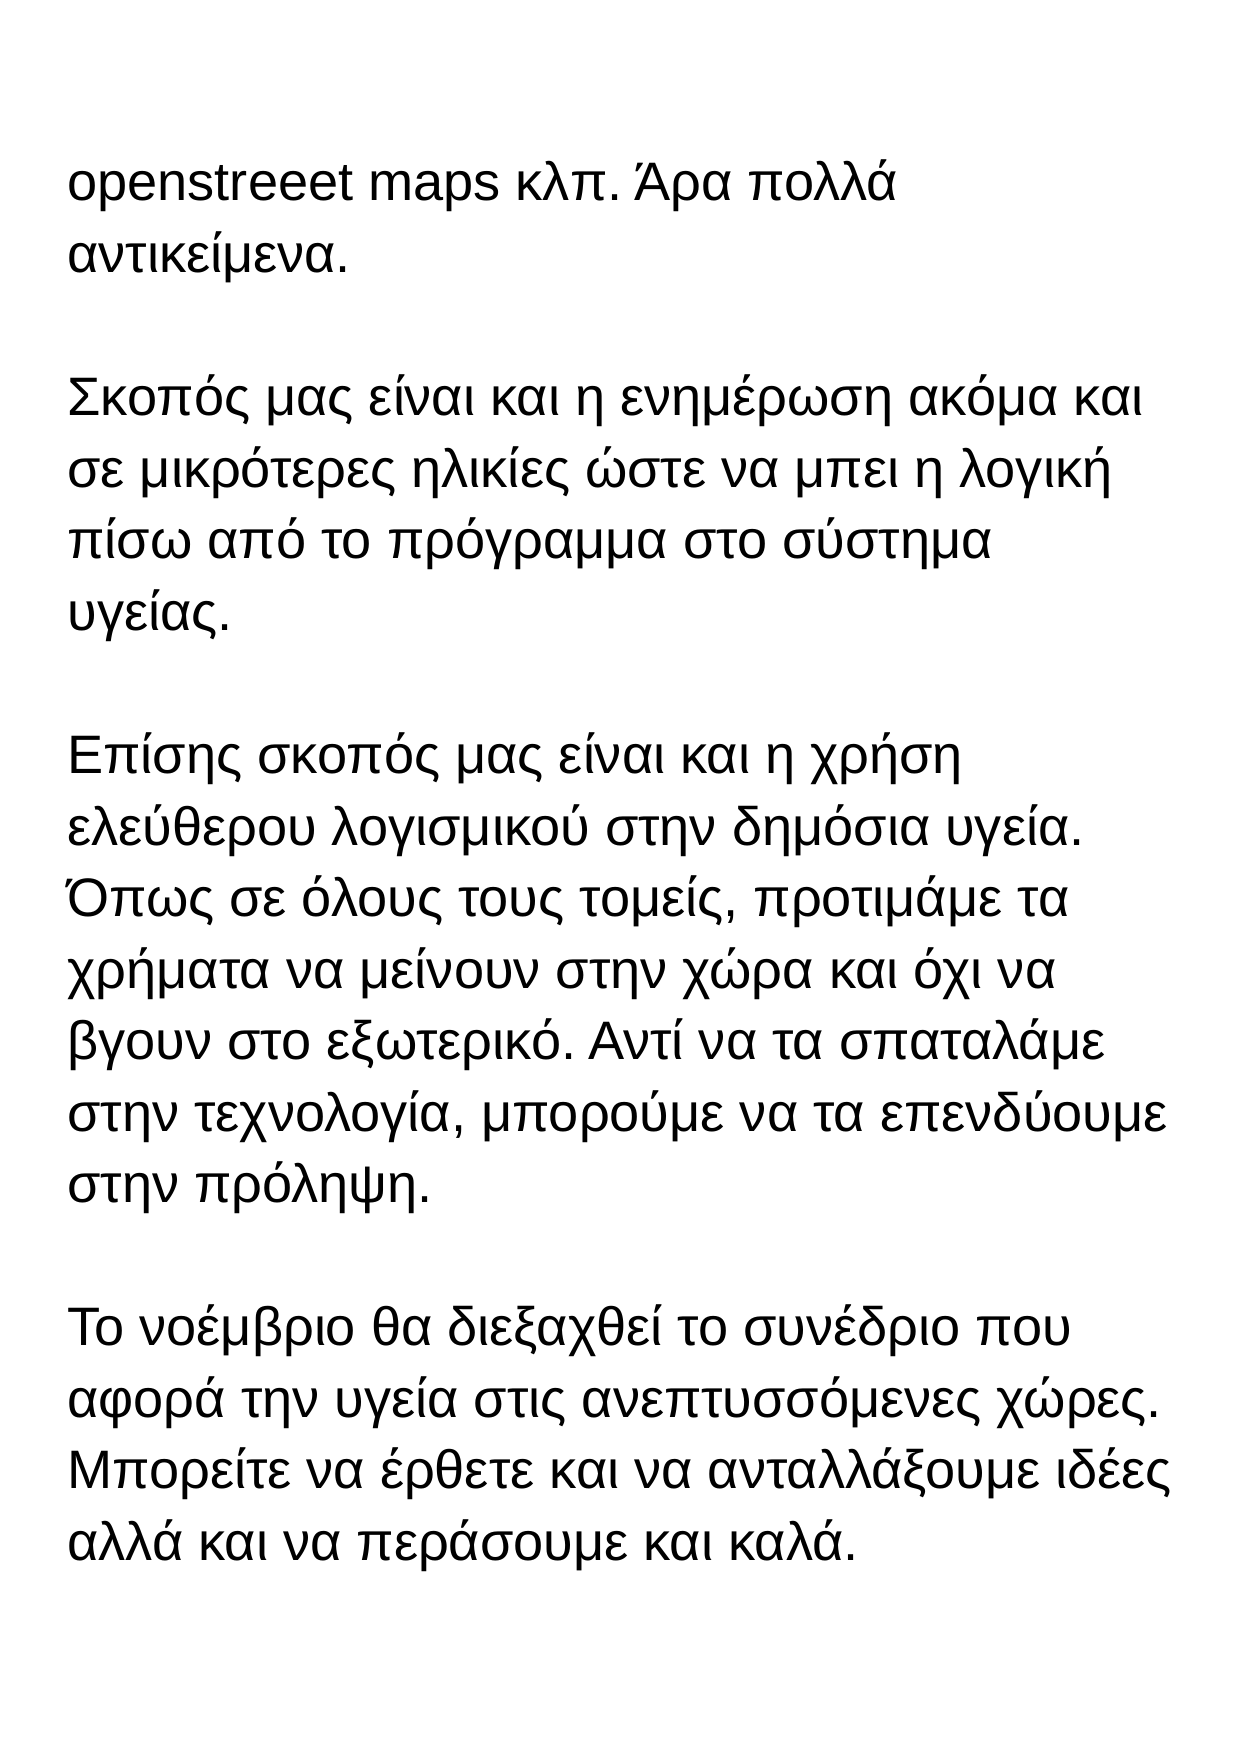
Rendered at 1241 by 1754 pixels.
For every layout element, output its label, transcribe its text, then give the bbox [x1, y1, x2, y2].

text Το νοέμβριο θα διεξαχθεί το συνέδριο που αφορά την υγεία στις ανεπτυσσόμενες χώρες. Μπορείτε να έρθετε και να ανταλλάξουμε ιδέες αλλά και να περάσουμε και καλά. [67, 1295, 1173, 1572]
text Σκοπός μας είναι και η ενημέρωση ακόμα και σε μικρότερες ηλικίες ώστε να μπει η λογική πίσω από το πρόγραμμα στο σύστημα υγείας. [67, 365, 1173, 642]
text openstreeet maps κλπ. Άρα πολλά αντικείμενα. [67, 150, 1173, 284]
text Επίσης σκοπός μας είναι και η χρήση ελεύθερου λογισμικού στην δημόσια υγεία. Όπως σε όλους τους τομείς, προτιμάμε τα χρήματα να μείνουν στην χώρα και όχι να βγουν στο εξωτερικό. Αντί να τα σπαταλάμε στην τεχνολογία, μπορούμε να τα επενδύουμε στην πρόληψη. [67, 722, 1173, 1214]
